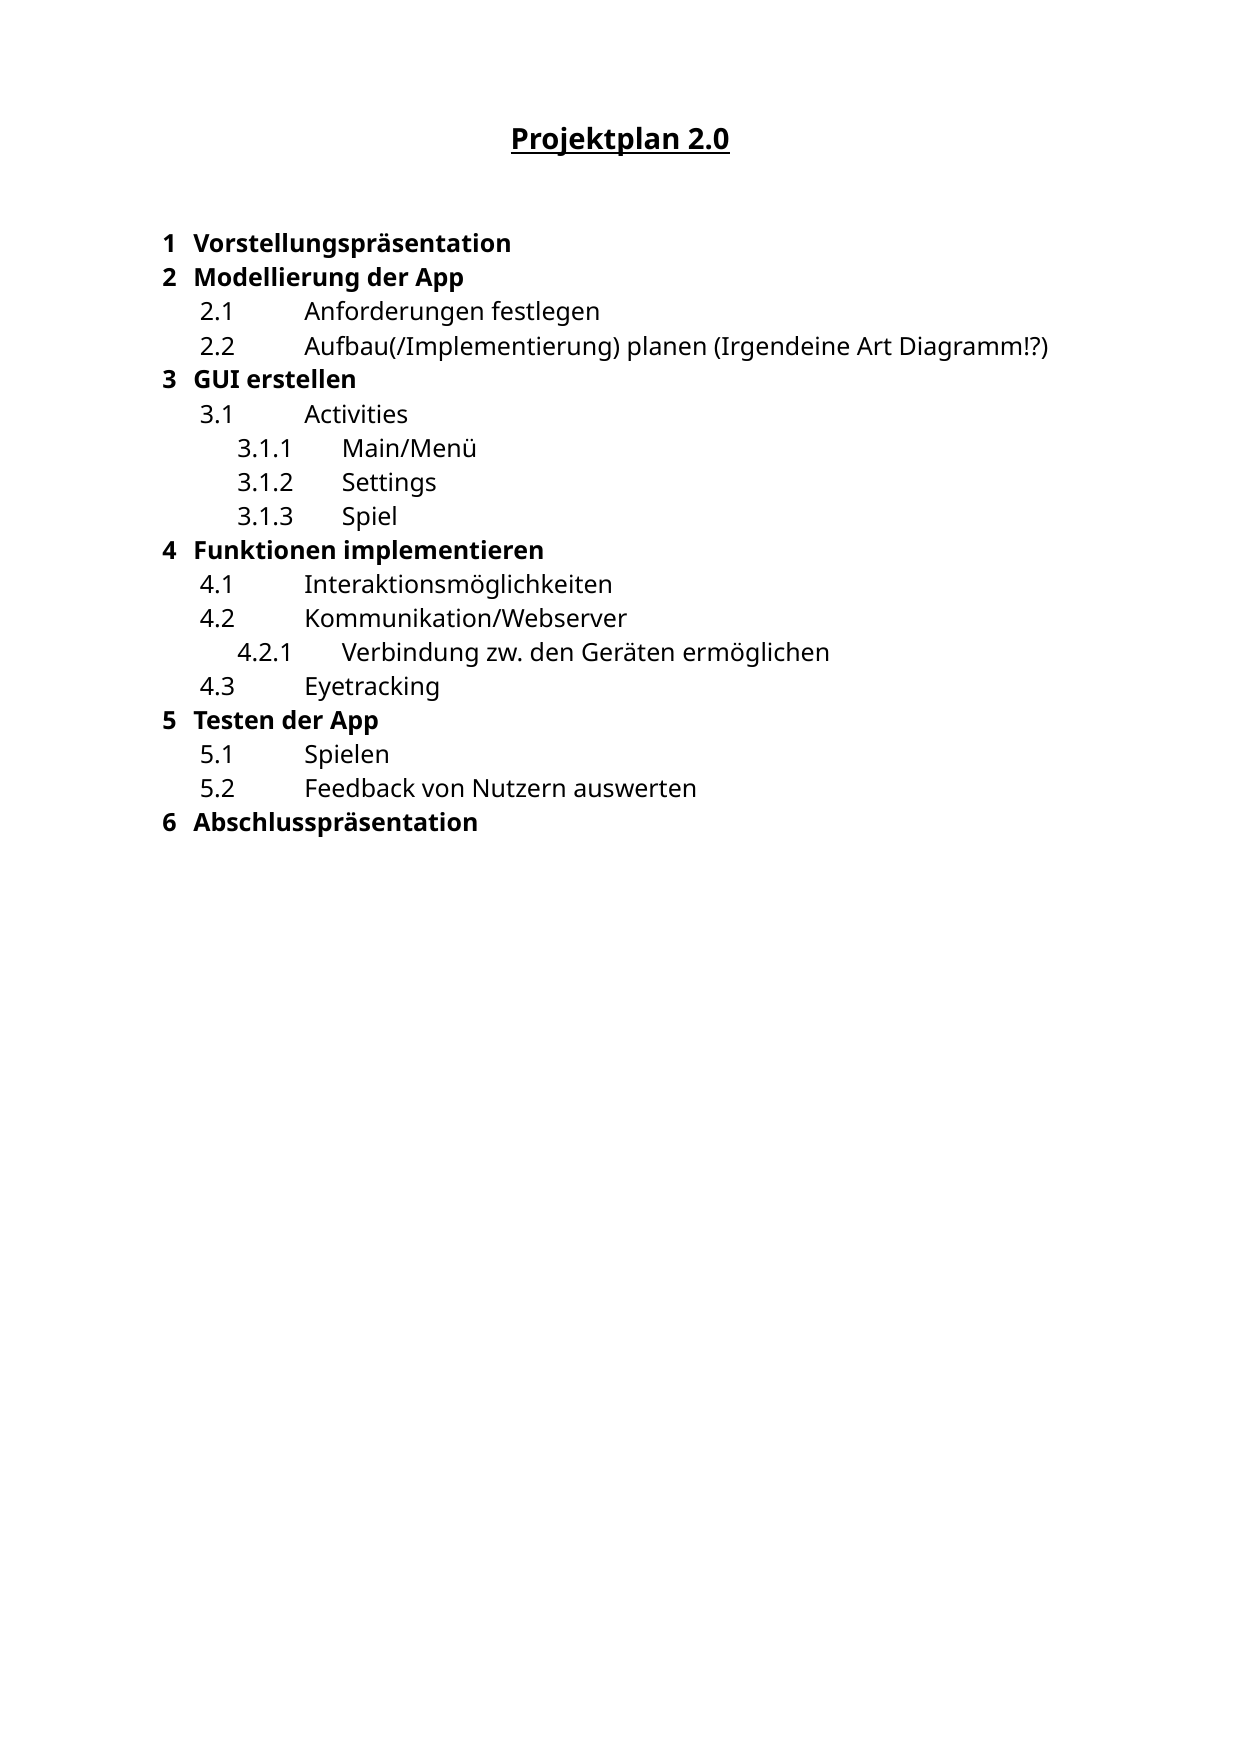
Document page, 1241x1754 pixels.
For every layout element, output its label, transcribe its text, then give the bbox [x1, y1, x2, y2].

list Main/Menü [231, 430, 1122, 464]
list Activities [193, 396, 1122, 430]
list GUI erstellen [156, 362, 1122, 396]
list Vorstellungspräsentation [156, 226, 1122, 260]
text Projektplan 2.0 [118, 118, 1122, 158]
list Funktionen implementieren [156, 532, 1122, 567]
list Aufbau(/Implementierung) planen (Irgendeine Art Diagramm!?) [193, 328, 1122, 362]
list Spielen [193, 737, 1122, 771]
list Kommunikation/Webserver [193, 601, 1122, 635]
list Anforderungen festlegen [193, 294, 1122, 328]
list Testen der App [156, 703, 1122, 737]
list Modellierung der App [156, 260, 1122, 294]
list Interaktionsmöglichkeiten [193, 567, 1122, 601]
list Abschlusspräsentation [156, 805, 1122, 839]
list Verbindung zw. den Geräten ermöglichen [231, 635, 1122, 669]
list Settings [231, 464, 1122, 498]
list Spiel [231, 498, 1122, 532]
list Eyetracking [193, 669, 1122, 703]
list Feedback von Nutzern auswerten [193, 771, 1122, 805]
